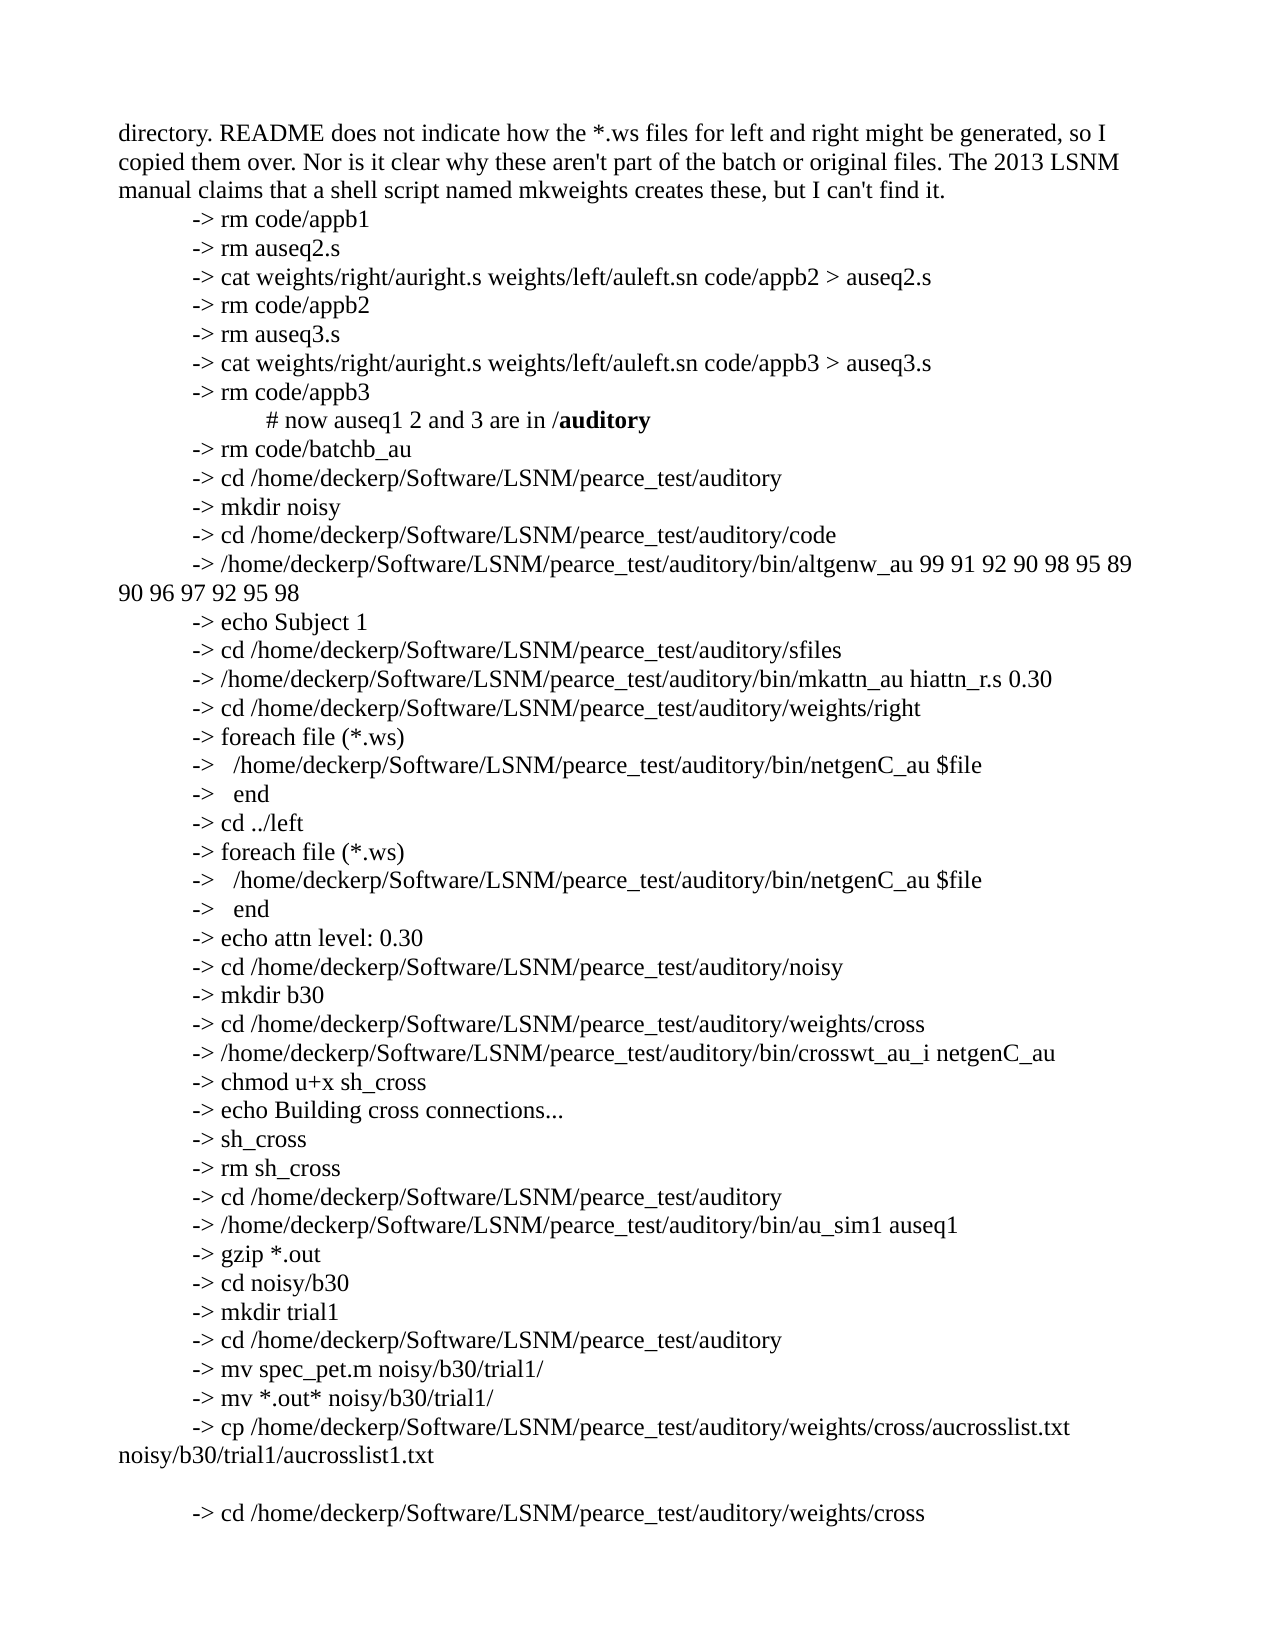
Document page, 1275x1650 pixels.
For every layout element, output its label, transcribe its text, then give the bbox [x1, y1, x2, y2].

text -> chmod u+x sh_cross [118, 1067, 1157, 1096]
text -> /home/deckerp/Software/LSNM/pearce_test/auditory/bin/netgenC_au $file [118, 866, 1157, 894]
text -> rm auseq3.s [118, 319, 1157, 348]
text -> rm auseq2.s [118, 233, 1157, 262]
text -> cd /home/deckerp/Software/LSNM/pearce_test/auditory [118, 1182, 1157, 1211]
text -> sh_cross [118, 1124, 1157, 1153]
text -> rm sh_cross [118, 1153, 1157, 1182]
text -> mv spec_pet.m noisy/b30/trial1/ [118, 1354, 1157, 1383]
text -> mkdir noisy [118, 492, 1157, 521]
text -> /home/deckerp/Software/LSNM/pearce_test/auditory/bin/mkattn_au hiattn_r.s 0.30 [118, 664, 1157, 693]
text -> echo attn level: 0.30 [118, 923, 1157, 952]
text -> end [118, 779, 1157, 808]
text -> /home/deckerp/Software/LSNM/pearce_test/auditory/bin/crosswt_au_i netgenC_au [118, 1038, 1157, 1067]
text -> rm code/appb2 [118, 291, 1157, 319]
text -> cd noisy/b30 [118, 1268, 1157, 1297]
text -> rm code/batchb_au [118, 434, 1157, 463]
text -> /home/deckerp/Software/LSNM/pearce_test/auditory/bin/au_sim1 auseq1 [118, 1211, 1157, 1239]
text -> cd /home/deckerp/Software/LSNM/pearce_test/auditory/weights/cross [118, 1009, 1157, 1038]
text -> rm code/appb1 [118, 204, 1157, 233]
text -> cat weights/right/auright.s weights/left/auleft.sn code/appb2 > auseq2.s [118, 262, 1157, 291]
text -> end [118, 894, 1157, 923]
text -> cd /home/deckerp/Software/LSNM/pearce_test/auditory/weights/right [118, 693, 1157, 722]
text -> cd /home/deckerp/Software/LSNM/pearce_test/auditory/code [118, 521, 1157, 549]
text -> mkdir b30 [118, 981, 1157, 1009]
text -> cd /home/deckerp/Software/LSNM/pearce_test/auditory [118, 1326, 1157, 1354]
text -> cd /home/deckerp/Software/LSNM/pearce_test/auditory/sfiles [118, 636, 1157, 664]
text -> /home/deckerp/Software/LSNM/pearce_test/auditory/bin/netgenC_au $file [118, 751, 1157, 779]
text -> cd ../left [118, 808, 1157, 837]
text -> cd /home/deckerp/Software/LSNM/pearce_test/auditory [118, 463, 1157, 492]
text -> cp /home/deckerp/Software/LSNM/pearce_test/auditory/weights/cross/aucrosslist.txt noisy/b30/trial1/aucrosslist1.txt [118, 1412, 1157, 1469]
text -> cd /home/deckerp/Software/LSNM/pearce_test/auditory/noisy [118, 952, 1157, 981]
text -> echo Subject 1 [118, 607, 1157, 636]
text -> foreach file (*.ws) [118, 837, 1157, 866]
text -> gzip *.out [118, 1239, 1157, 1268]
text -> echo Building cross connections... [118, 1096, 1157, 1124]
text directory. README does not indicate how the *.ws files for left and right might be generated, so I copied them over. Nor is it clear why these aren't part of the batch or original files. The 2013 LSNM manual claims that a shell script named mkweights creates these, but I can't find it. [118, 118, 1157, 204]
text -> cd /home/deckerp/Software/LSNM/pearce_test/auditory/weights/cross [118, 1498, 1157, 1527]
text -> cat weights/right/auright.s weights/left/auleft.sn code/appb3 > auseq3.s [118, 348, 1157, 377]
text -> mkdir trial1 [118, 1297, 1157, 1326]
text -> /home/deckerp/Software/LSNM/pearce_test/auditory/bin/altgenw_au 99 91 92 90 98 95 89 90 96 97 92 95 98 [118, 549, 1157, 607]
text -> mv *.out* noisy/b30/trial1/ [118, 1383, 1157, 1412]
text # now auseq1 2 and 3 are in /auditory [118, 406, 1157, 434]
text -> rm code/appb3 [118, 377, 1157, 406]
text -> foreach file (*.ws) [118, 722, 1157, 751]
